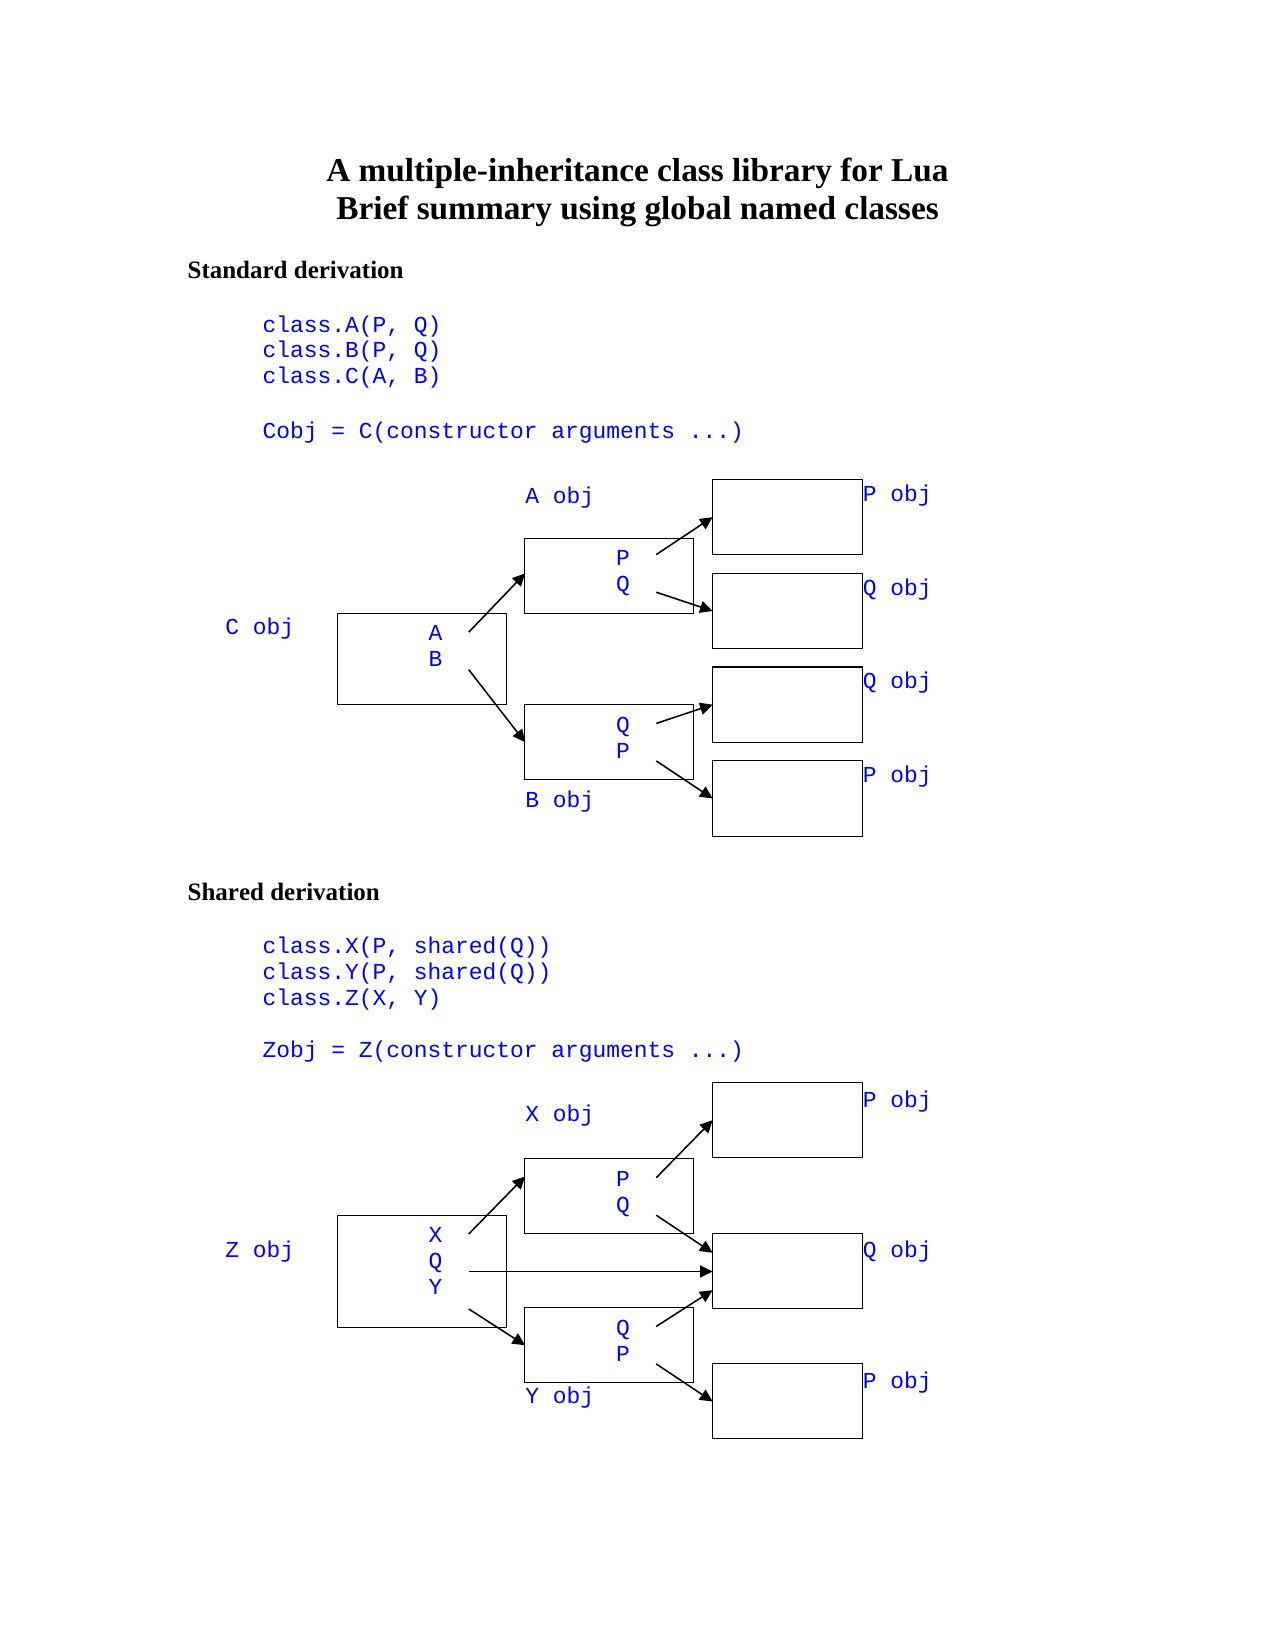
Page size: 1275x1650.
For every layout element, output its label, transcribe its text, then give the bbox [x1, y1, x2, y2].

text X obj [525, 1103, 637, 1129]
text P obj [863, 482, 975, 508]
text class.Y(P, shared(Q)) [262, 960, 1087, 986]
text Q [541, 573, 678, 599]
text Q obj [863, 576, 975, 602]
text class.B(P, Q) [262, 339, 1087, 365]
text Zobj = Z(constructor arguments ...) [262, 1038, 1087, 1064]
text B obj [525, 788, 637, 814]
text Q obj [863, 1238, 975, 1264]
text Q [541, 1316, 678, 1342]
text class.X(P, shared(Q)) [262, 934, 1087, 960]
text Brief summary using global named classes [187, 188, 1087, 227]
text class.A(P, Q) [262, 313, 1087, 339]
text Y [353, 1275, 490, 1301]
text P [541, 739, 678, 765]
text X [353, 1223, 490, 1249]
text Shared derivation [187, 877, 1087, 905]
text P [541, 547, 678, 573]
text class.C(A, B) [262, 365, 1087, 391]
text Cobj = C(constructor arguments ...) [262, 419, 1087, 445]
text Y obj [525, 1384, 637, 1410]
text A obj [525, 484, 637, 510]
text Q [541, 713, 678, 739]
text P obj [863, 1369, 975, 1395]
text A [353, 622, 490, 648]
text A multiple-inheritance class library for Lua [187, 150, 1087, 188]
text B [353, 648, 490, 674]
text class.Z(X, Y) [262, 986, 1087, 1012]
text Standard derivation [187, 255, 1087, 284]
text Q [353, 1249, 490, 1275]
text C obj [225, 615, 337, 641]
text P [541, 1167, 678, 1193]
text P obj [863, 763, 975, 789]
text Q [541, 1193, 678, 1219]
text Q obj [863, 670, 975, 696]
text P obj [863, 1088, 975, 1114]
text P [541, 1342, 678, 1368]
text Z obj [225, 1238, 337, 1264]
